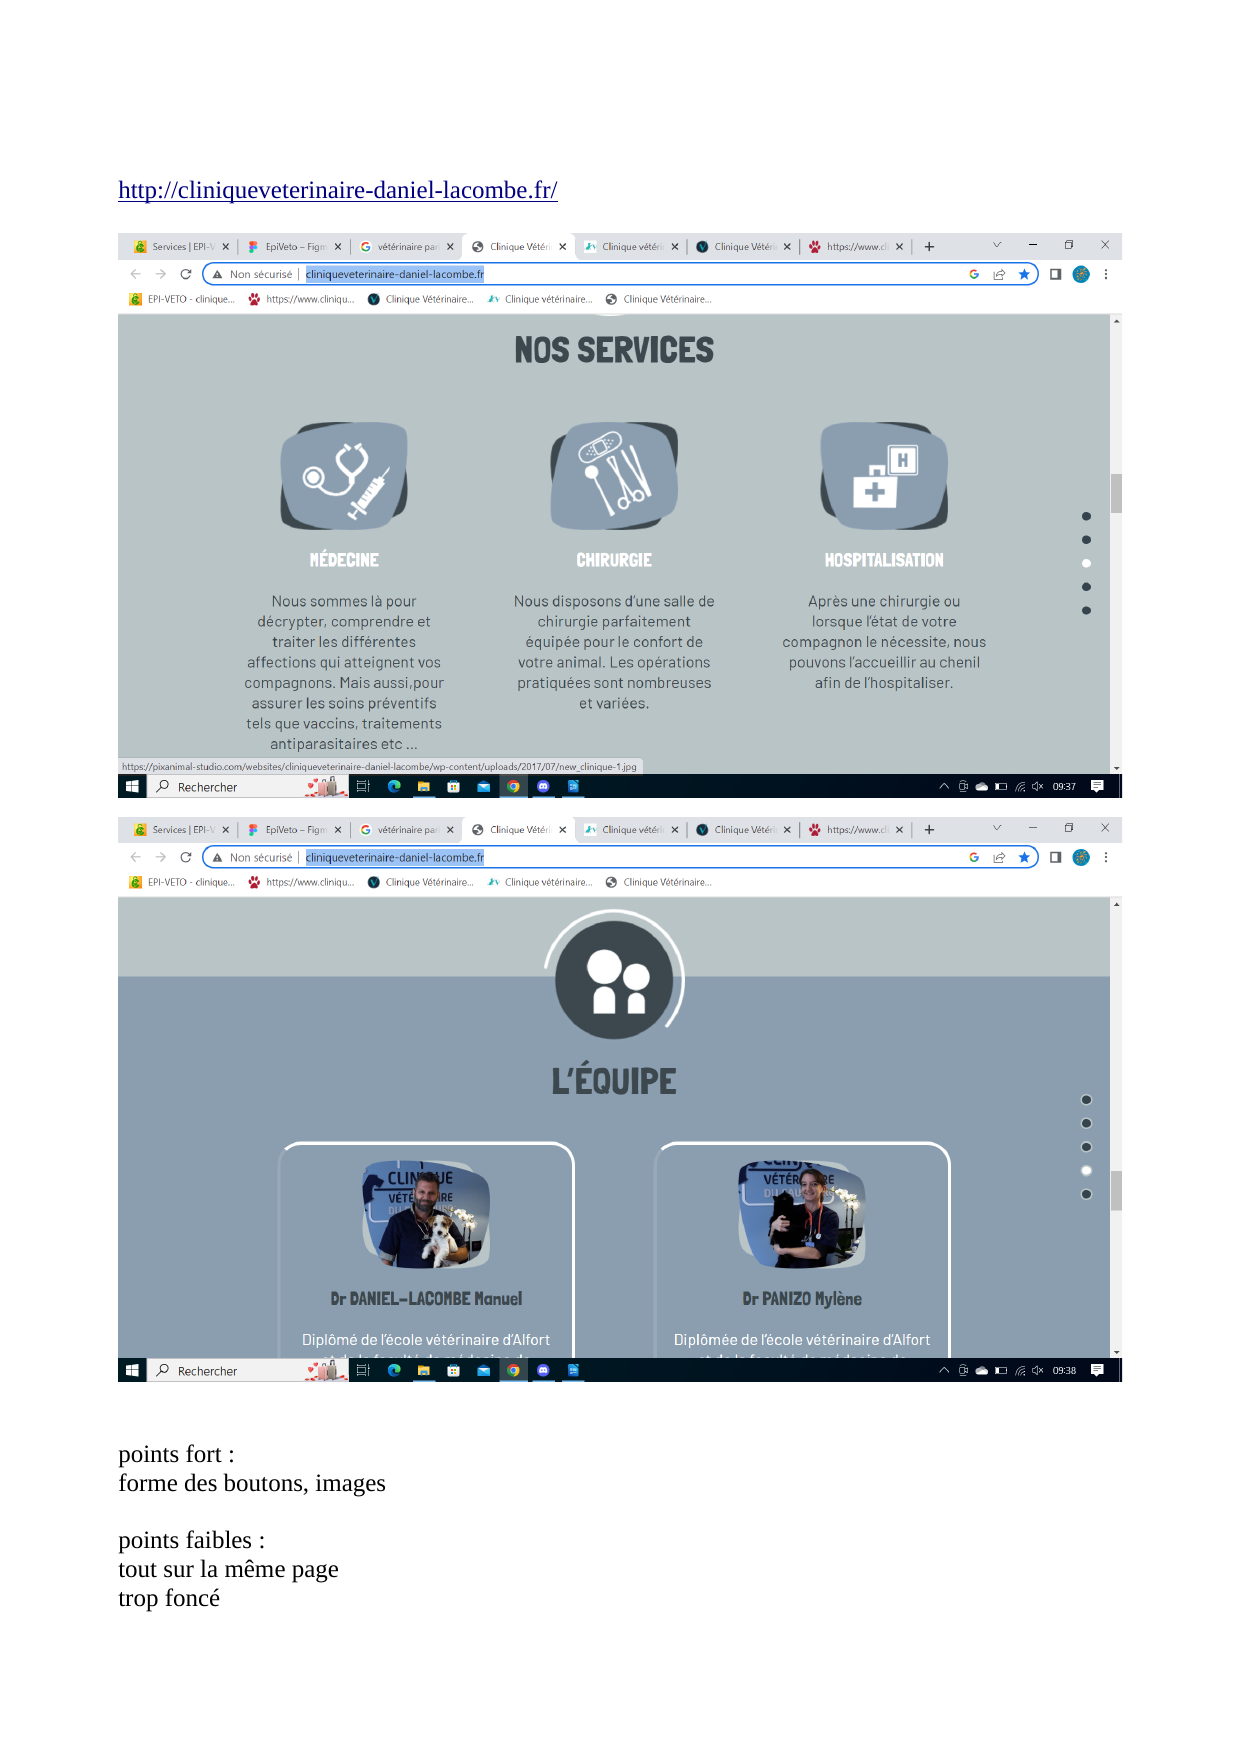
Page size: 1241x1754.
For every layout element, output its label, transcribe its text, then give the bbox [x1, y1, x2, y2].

text trop foncé [118, 1583, 1122, 1612]
picture [118, 817, 1123, 1382]
text points fort : [118, 1439, 1122, 1468]
text forme des boutons, images [118, 1468, 1122, 1497]
text points faibles : [118, 1525, 1122, 1554]
text tout sur la même page [118, 1554, 1122, 1583]
text http://cliniqueveterinaire-daniel-lacombe.fr/ [118, 176, 1122, 204]
picture [118, 233, 1123, 798]
